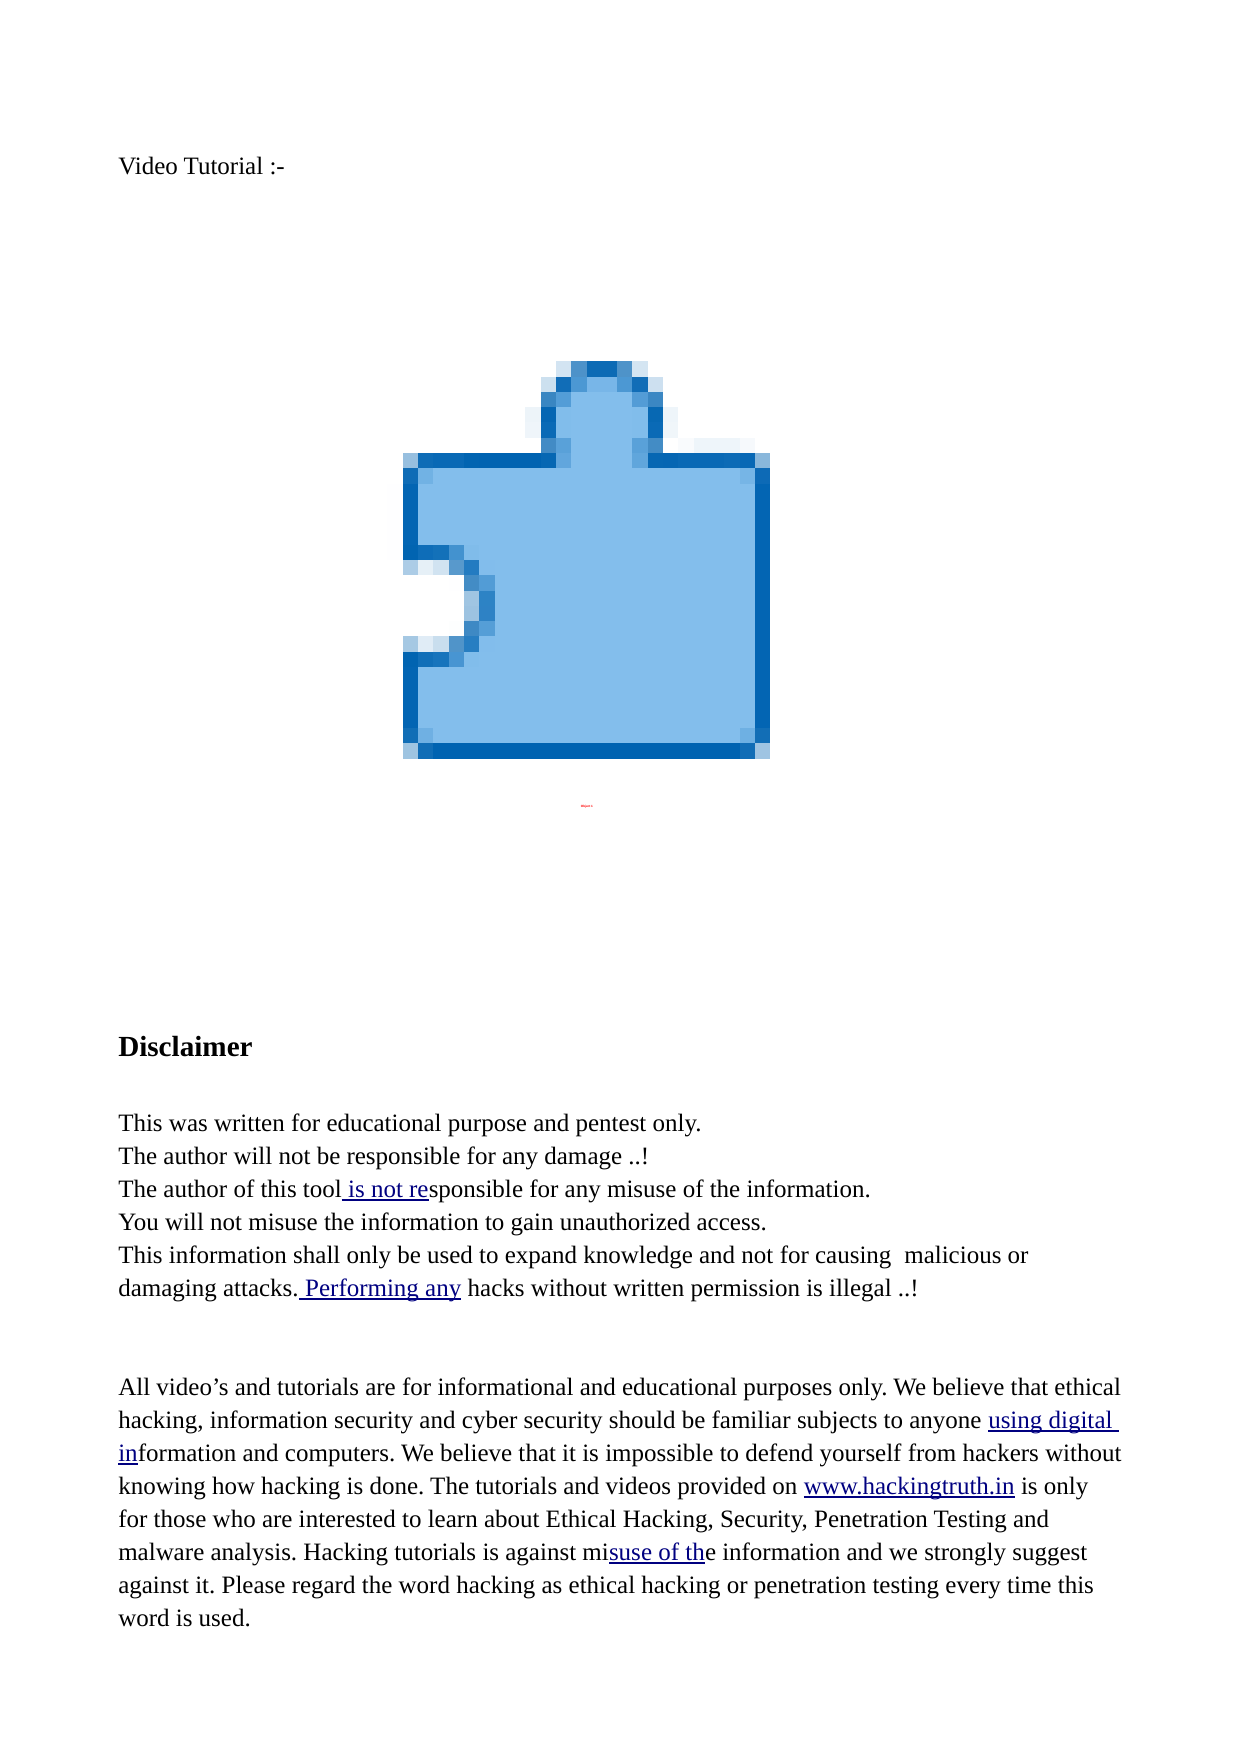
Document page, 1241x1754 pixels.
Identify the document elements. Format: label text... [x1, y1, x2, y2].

text Video Tutorial :- [118, 118, 1122, 814]
text This was written for educational purpose and pentest only. The author will not be responsible for any damage ..! The author of this tool is not responsible for any misuse of the information. You will not misuse the information to gain unauthorized access. This information shall only be used to expand knowledge and not for causing malicious or damaging attacks. Performing any hacks without written permission is illegal ..! All video’s and tutorials are for informational and educational purposes only. We believe that ethical hacking, information security and cyber security should be familiar subjects to anyone using digital information and computers. We believe that it is impossible to defend yourself from hackers without knowing how hacking is done. The tutorials and videos provided on www.hackingtruth.in is only for those who are interested to learn about Ethical Hacking, Security, Penetration Testing and malware analysis. Hacking tutorials is against misuse of the information and we strongly suggest against it. Please regard the word hacking as ethical hacking or penetration testing every time this word is used. [118, 1075, 1122, 1632]
subtitle Disclaimer [118, 1029, 1122, 1063]
